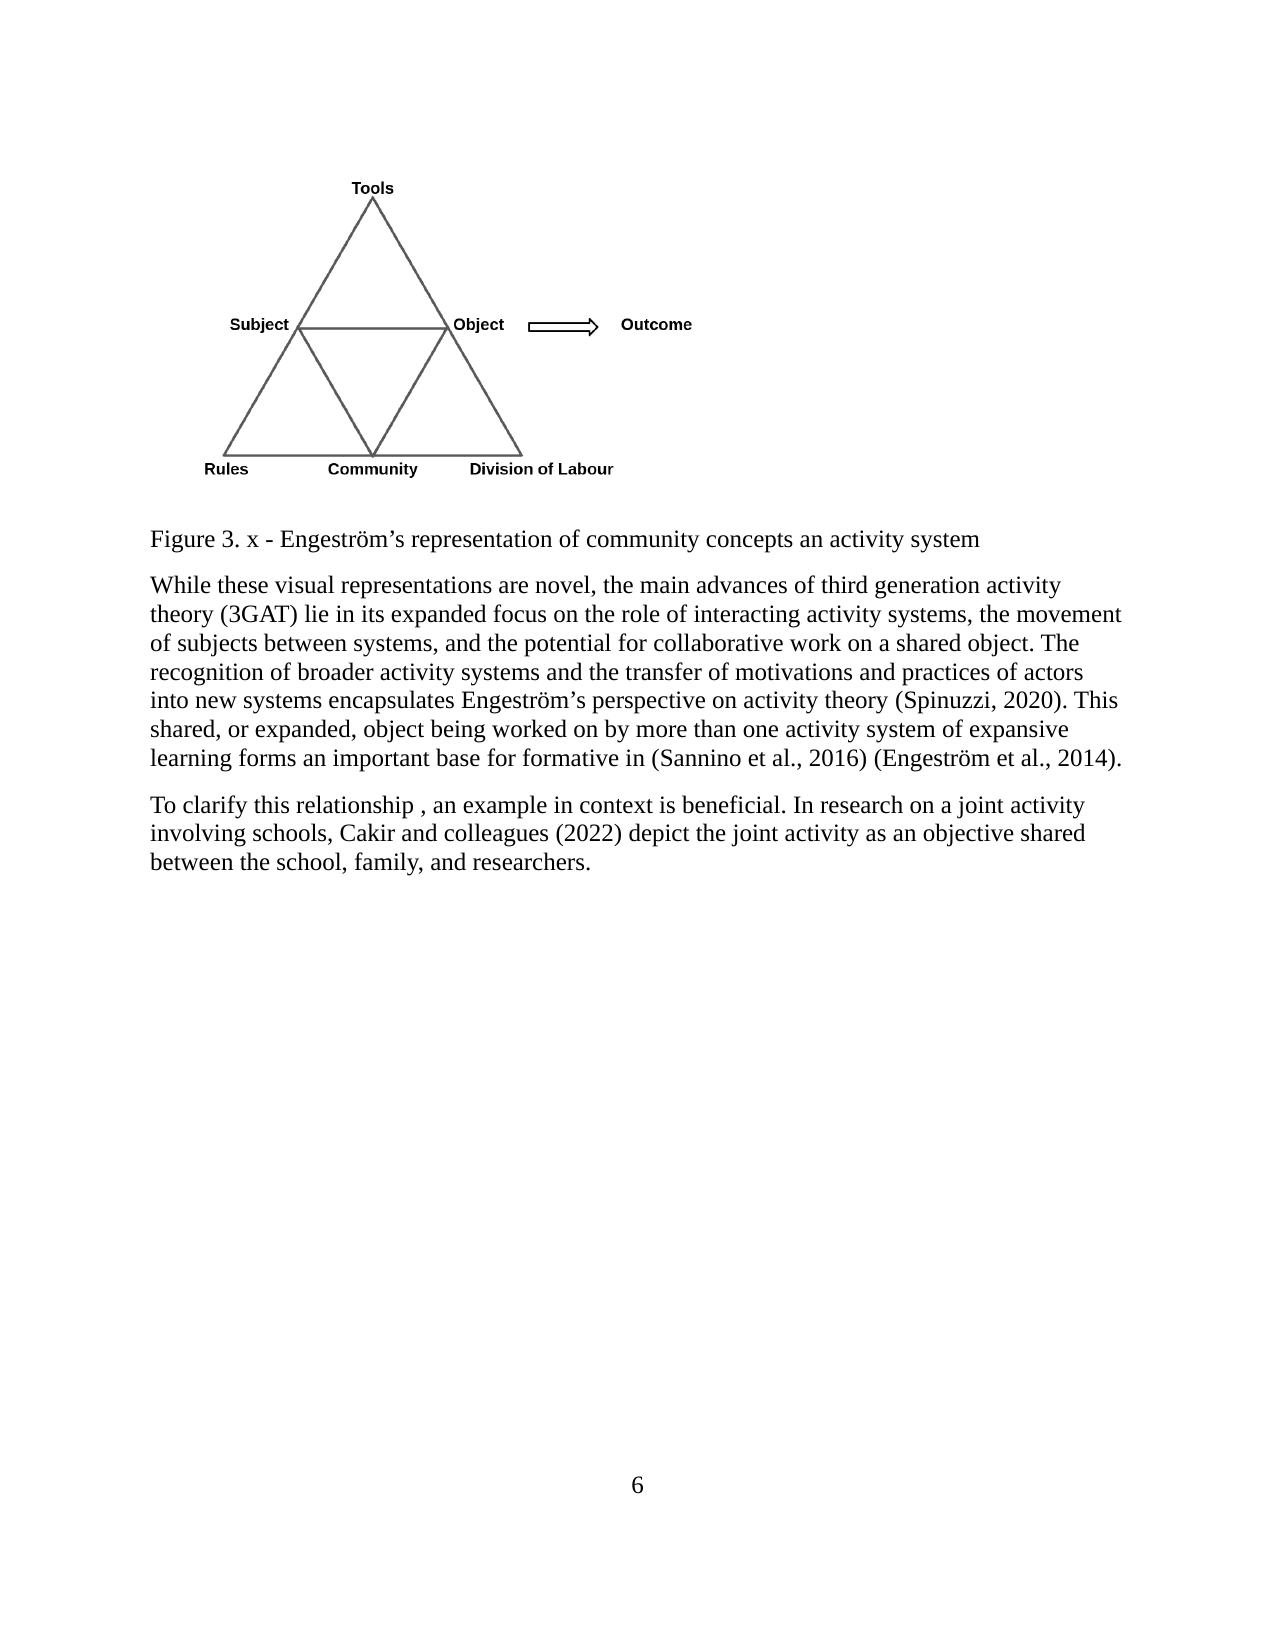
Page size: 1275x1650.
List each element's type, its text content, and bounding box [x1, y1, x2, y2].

text To clarify this relationship , an example in context is beneficial. In research on a joint activity involving schools, Cakir and colleagues (2022) depict the joint activity as an objective shared between the school, family, and researchers. [150, 790, 1125, 876]
picture [150, 150, 736, 506]
text Figure 3. x - Engeström’s representation of community concepts an activity system [150, 524, 1125, 553]
text While these visual representations are novel, the main advances of third generation activity theory (3GAT) lie in its expanded focus on the role of interacting activity systems, the movement of subjects between systems, and the potential for collaborative work on a shared object. The recognition of broader activity systems and the transfer of motivations and practices of actors into new systems encapsulates Engeström’s perspective on activity theory (Spinuzzi, 2020). This shared, or expanded, object being worked on by more than one activity system of expansive learning forms an important base for formative in (Sannino et al., 2016) (Engeström et al., 2014). [150, 571, 1125, 772]
